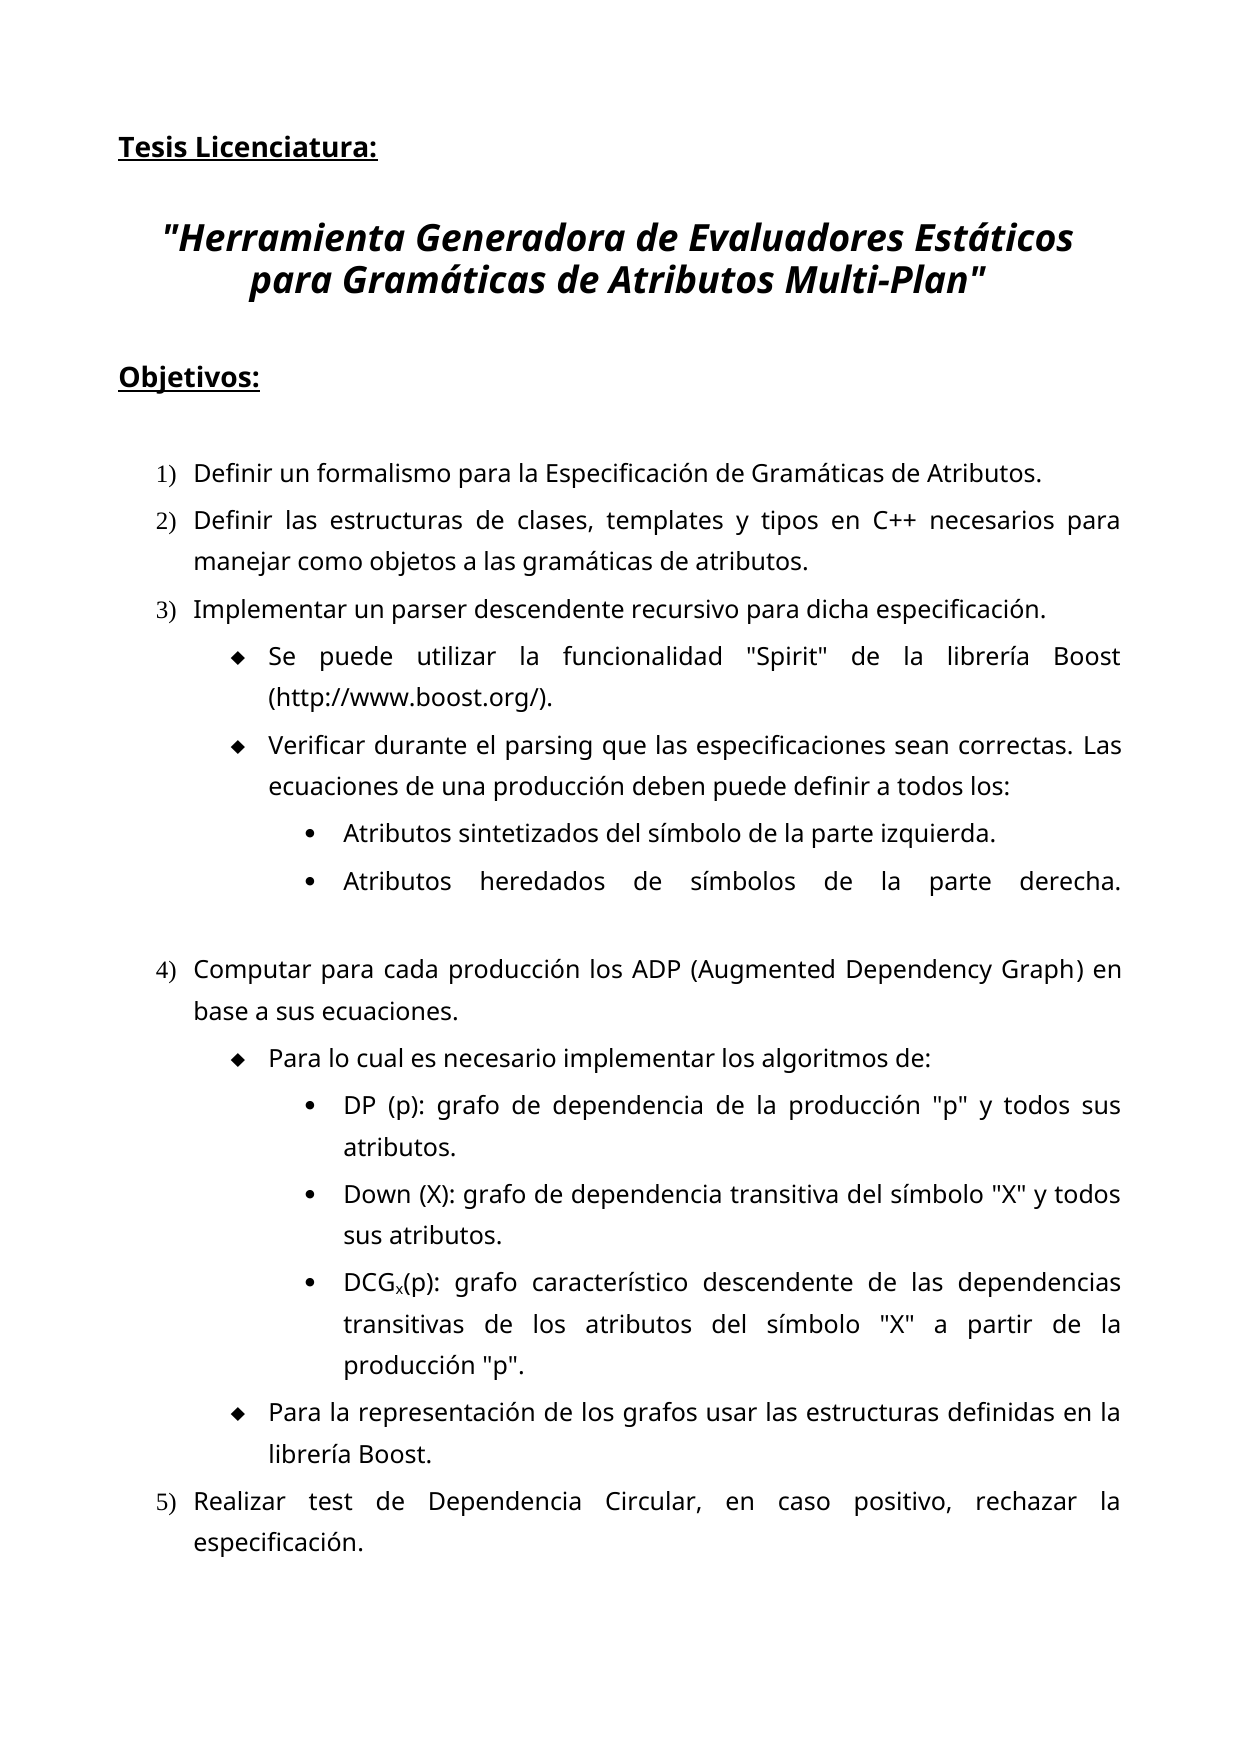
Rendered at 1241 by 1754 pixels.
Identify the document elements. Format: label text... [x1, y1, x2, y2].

list Verificar durante el parsing que las especificaciones sean correctas. Las ecuaciones de una producción deben puede definir a todos los: [231, 721, 1122, 804]
list Definir las estructuras de clases, templates y tipos en C++ necesarios para manejar como objetos a las gramáticas de atributos. [156, 496, 1122, 579]
list Implementar un parser descendente recursivo para dicha especificación. [156, 585, 1122, 626]
list Atributos heredados de símbolos de la parte derecha. [306, 857, 1122, 940]
list Para lo cual es necesario implementar los algoritmos de: [231, 1034, 1122, 1076]
list DP (p): grafo de dependencia de la producción "p" y todos sus atributos. [306, 1082, 1122, 1164]
list DCGx(p): grafo característico descendente de las dependencias transitivas de los atributos del símbolo "X" a partir de la producción "p". [306, 1259, 1122, 1383]
list Realizar test de Dependencia Circular, en caso positivo, rechazar la especificación. [156, 1477, 1122, 1560]
list Down (X): grafo de dependencia transitiva del símbolo "X" y todos sus atributos. [306, 1170, 1122, 1253]
text "Herramienta Generadora de Evaluadores Estáticos para Gramáticas de Atributos Multi-Plan" [118, 219, 1122, 301]
list Computar para cada producción los ADP (Augmented Dependency Graph) en base a sus ecuaciones. [156, 946, 1122, 1028]
list Se puede utilizar la funcionalidad "Spirit" de la librería Boost (http://www.boost.org/). [231, 632, 1122, 715]
list Atributos sintetizados del símbolo de la parte izquierda. [306, 810, 1122, 851]
text Tesis Licenciatura: [118, 124, 1122, 165]
list Definir un formalismo para la Especificación de Gramáticas de Atributos. [156, 449, 1122, 491]
list Para la representación de los grafos usar las estructuras definidas en la librería Boost. [231, 1389, 1122, 1472]
text Objetivos: [118, 354, 1122, 396]
